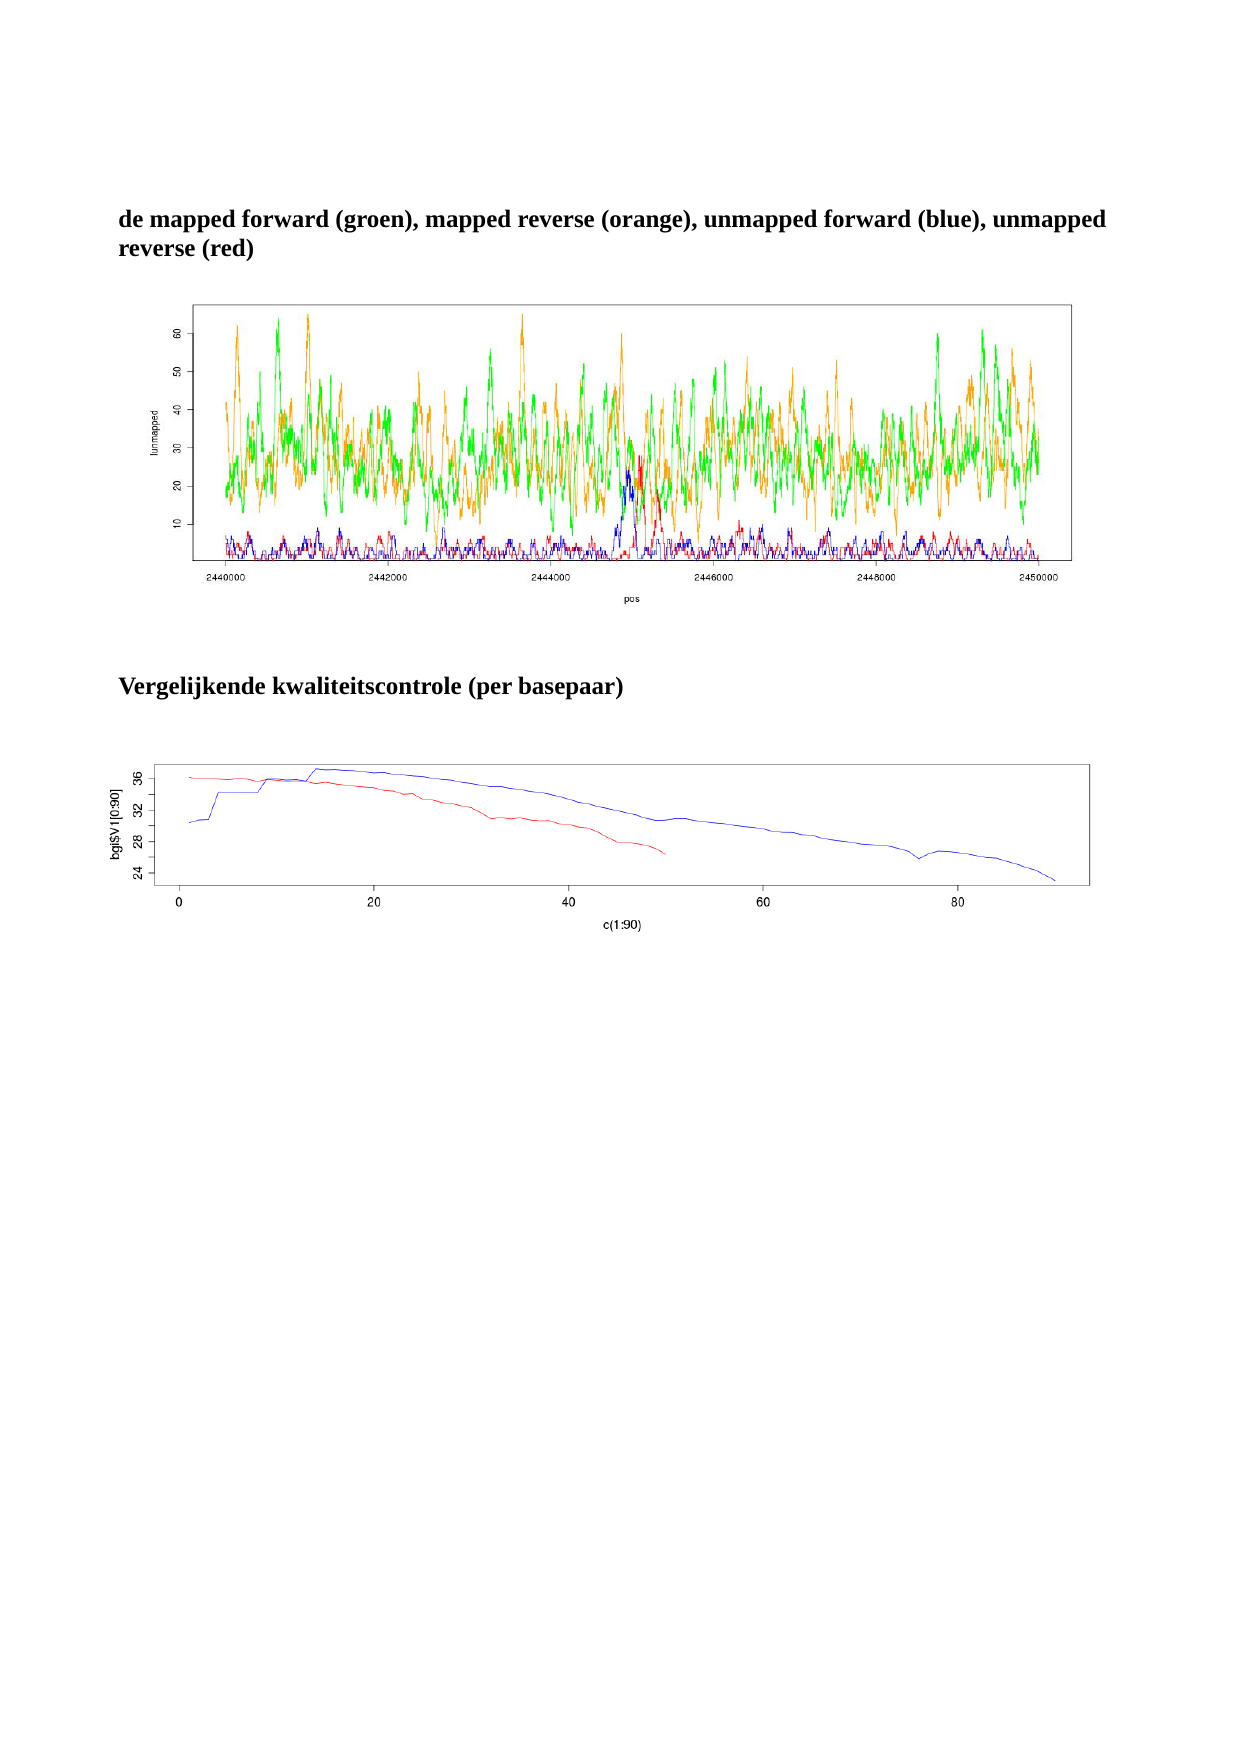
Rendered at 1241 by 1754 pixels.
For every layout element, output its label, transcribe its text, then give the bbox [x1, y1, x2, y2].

picture [146, 261, 1094, 614]
text de mapped forward (groen), mapped reverse (orange), unmapped forward (blue), unmapped reverse (red) [118, 204, 1122, 262]
text Vergelijkende kwaliteitscontrole (per basepaar) [118, 671, 1122, 700]
picture [108, 718, 1113, 942]
